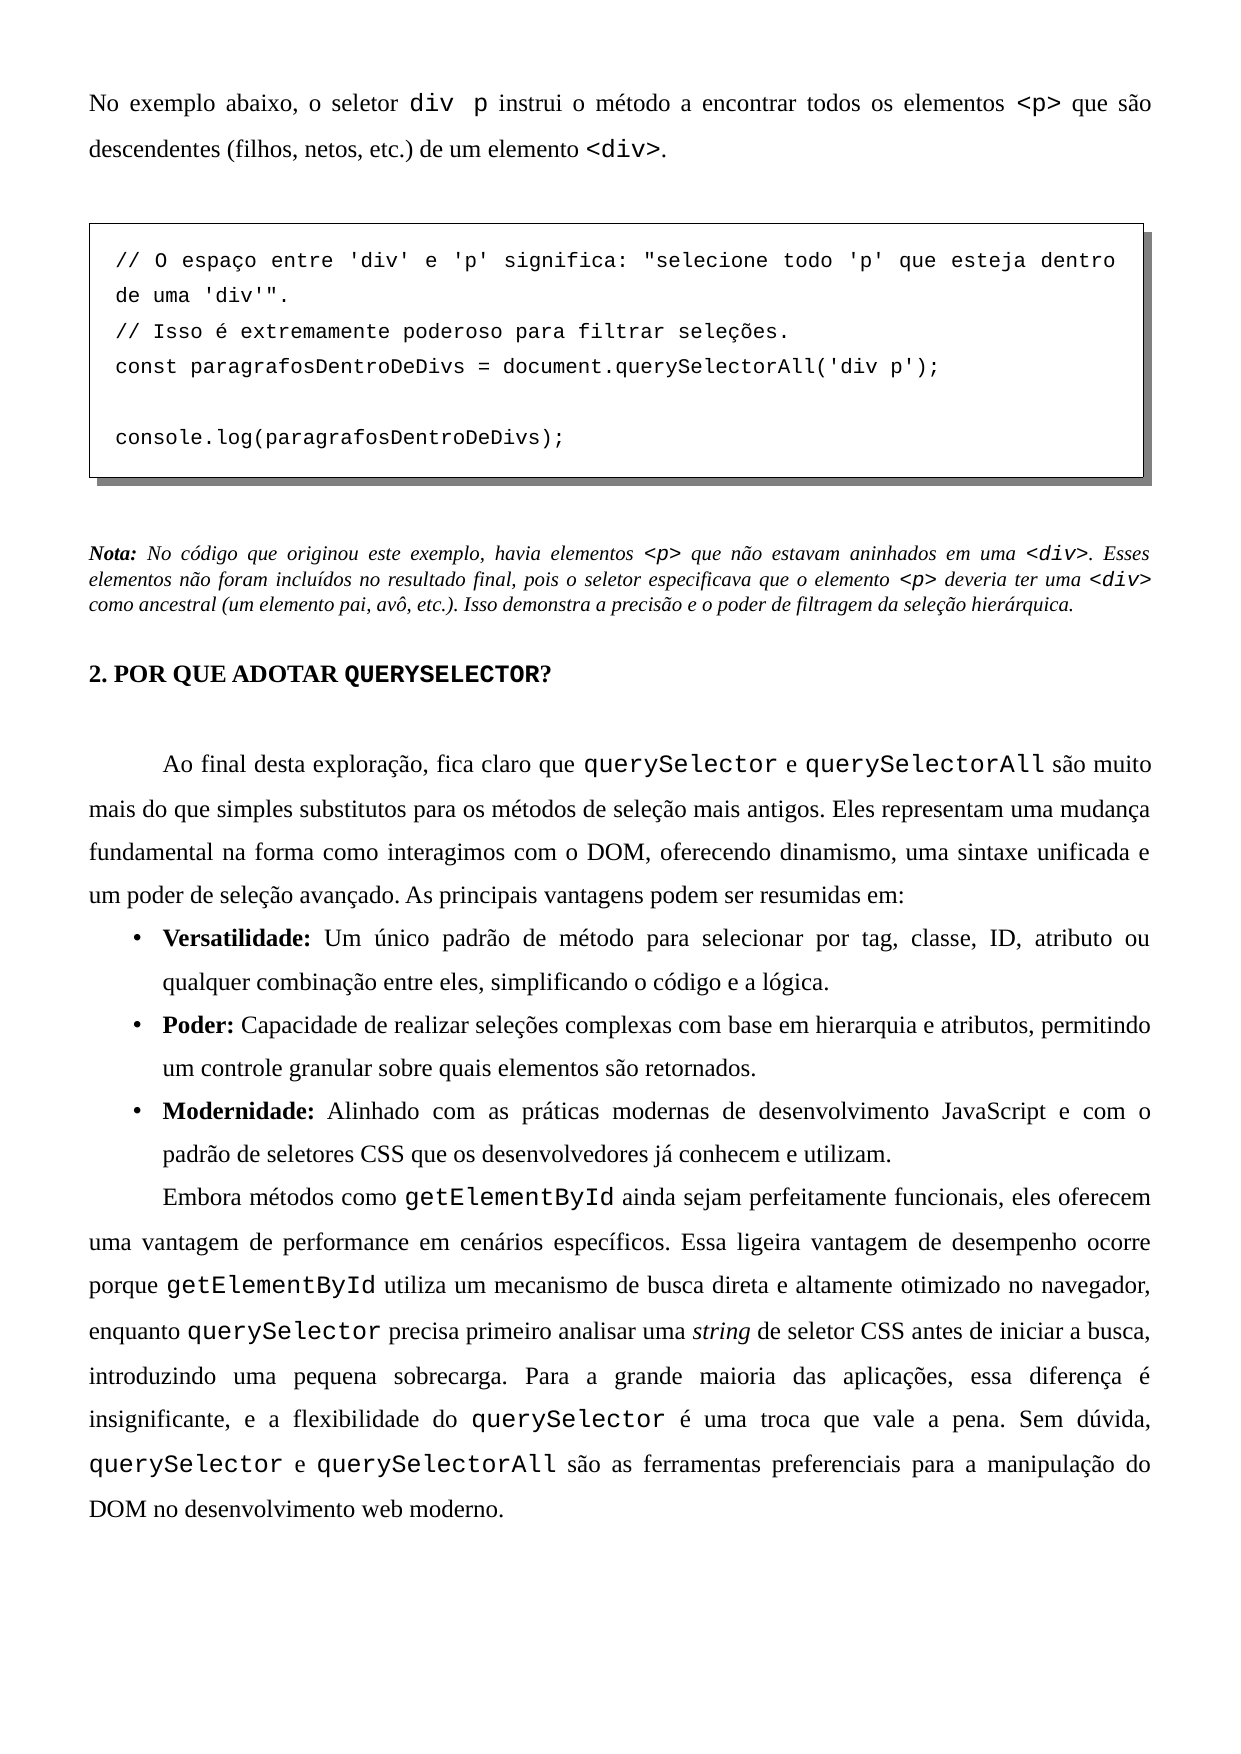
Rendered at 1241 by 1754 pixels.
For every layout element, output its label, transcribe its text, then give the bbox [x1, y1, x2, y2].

list Poder: Capacidade de realizar seleções complexas com base em hierarquia e atributos, permitindo um controle granular sobre quais elementos são retornados. [133, 1010, 1152, 1082]
text // Isso é extremamente poderoso para filtrar seleções. [90, 294, 1143, 329]
text No exemplo abaixo, o seletor div p instrui o método a encontrar todos os elementos <p> que são descendentes (filhos, netos, etc.) de um elemento <div>. [88, 88, 1152, 164]
subtitle Por que Adotar querySelector? [88, 659, 1152, 690]
text Nota: No código que originou este exemplo, havia elementos <p> que não estavam aninhados em uma <div>. Esses elementos não foram incluídos no resultado final, pois o seletor especificava que o elemento <p> deveria ter uma <div> como ancestral (um elemento pai, avô, etc.). Isso demonstra a precisão e o poder de filtragem da seleção hierárquica. [88, 541, 1152, 616]
text console.log(paragrafosDentroDeDivs); [90, 400, 1143, 477]
text Embora métodos como getElementById ainda sejam perfeitamente funcionais, eles oferecem uma vantagem de performance em cenários específicos. Essa ligeira vantagem de desempenho ocorre porque getElementById utiliza um mecanismo de busca direta e altamente otimizado no navegador, enquanto querySelector precisa primeiro analisar uma string de seletor CSS antes de iniciar a busca, introduzindo uma pequena sobrecarga. Para a grande maioria das aplicações, essa diferença é insignificante, e a flexibilidade do querySelector é uma troca que vale a pena. Sem dúvida, querySelector e querySelectorAll são as ferramentas preferenciais para a manipulação do DOM no desenvolvimento web moderno. [88, 1182, 1152, 1523]
text // O espaço entre 'div' e 'p' significa: "selecione todo 'p' que esteja dentro de uma 'div'". [90, 224, 1143, 294]
text Ao final desta exploração, fica claro que querySelector e querySelectorAll são muito mais do que simples substitutos para os métodos de seleção mais antigos. Eles representam uma mudança fundamental na forma como interagimos com o DOM, oferecendo dinamismo, uma sintaxe unificada e um poder de seleção avançado. As principais vantagens podem ser resumidas em: [88, 749, 1152, 909]
text const paragrafosDentroDeDivs = document.querySelectorAll('div p'); [90, 329, 1143, 380]
list Versatilidade: Um único padrão de método para selecionar por tag, classe, ID, atributo ou qualquer combinação entre eles, simplificando o código e a lógica. [133, 923, 1152, 995]
list Modernidade: Alinhado com as práticas modernas de desenvolvimento JavaScript e com o padrão de seletores CSS que os desenvolvedores já conhecem e utilizam. [133, 1096, 1152, 1168]
